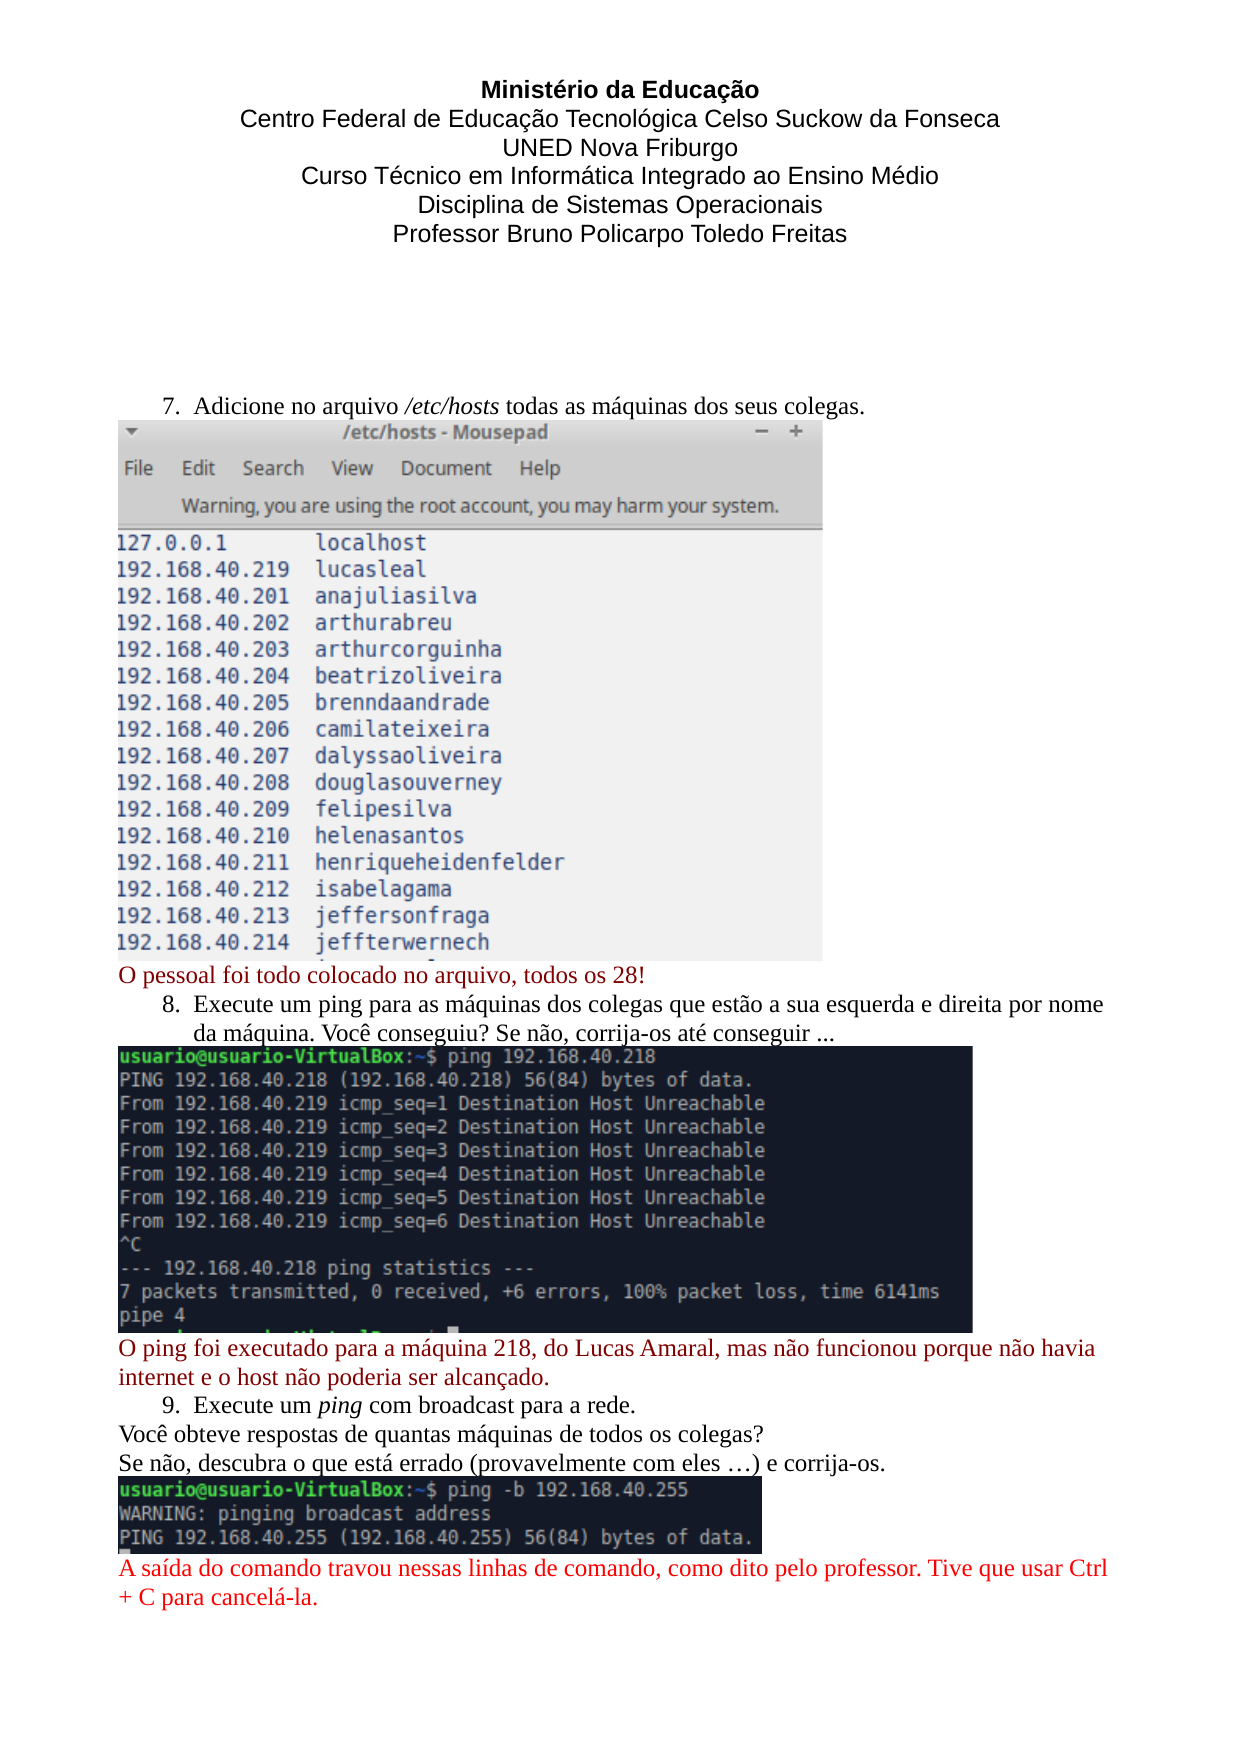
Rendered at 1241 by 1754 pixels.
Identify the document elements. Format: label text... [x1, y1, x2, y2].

text Você obteve respostas de quantas máquinas de todos os colegas? [118, 1419, 1122, 1448]
text A saída do comando travou nessas linhas de comando, como dito pelo professor. Tive que usar Ctrl + C para cancelá-la. [118, 1553, 1122, 1611]
text O ping foi executado para a máquina 218, do Lucas Amaral, mas não funcionou porque não havia internet e o host não poderia ser alcançado. [118, 1333, 1122, 1390]
text Se não, descubra o que está errado (provavelmente com eles …) e corrija-os. [118, 1448, 1122, 1477]
text O pessoal foi todo colocado no arquivo, todos os 28! [118, 961, 1122, 989]
list Adicione no arquivo /etc/hosts todas as máquinas dos seus colegas. [156, 391, 1122, 420]
list Execute um ping com broadcast para a rede. [156, 1390, 1122, 1419]
list Execute um ping para as máquinas dos colegas que estão a sua esquerda e direita por nome da máquina. Você conseguiu? Se não, corrija-os até conseguir ... [156, 989, 1122, 1047]
